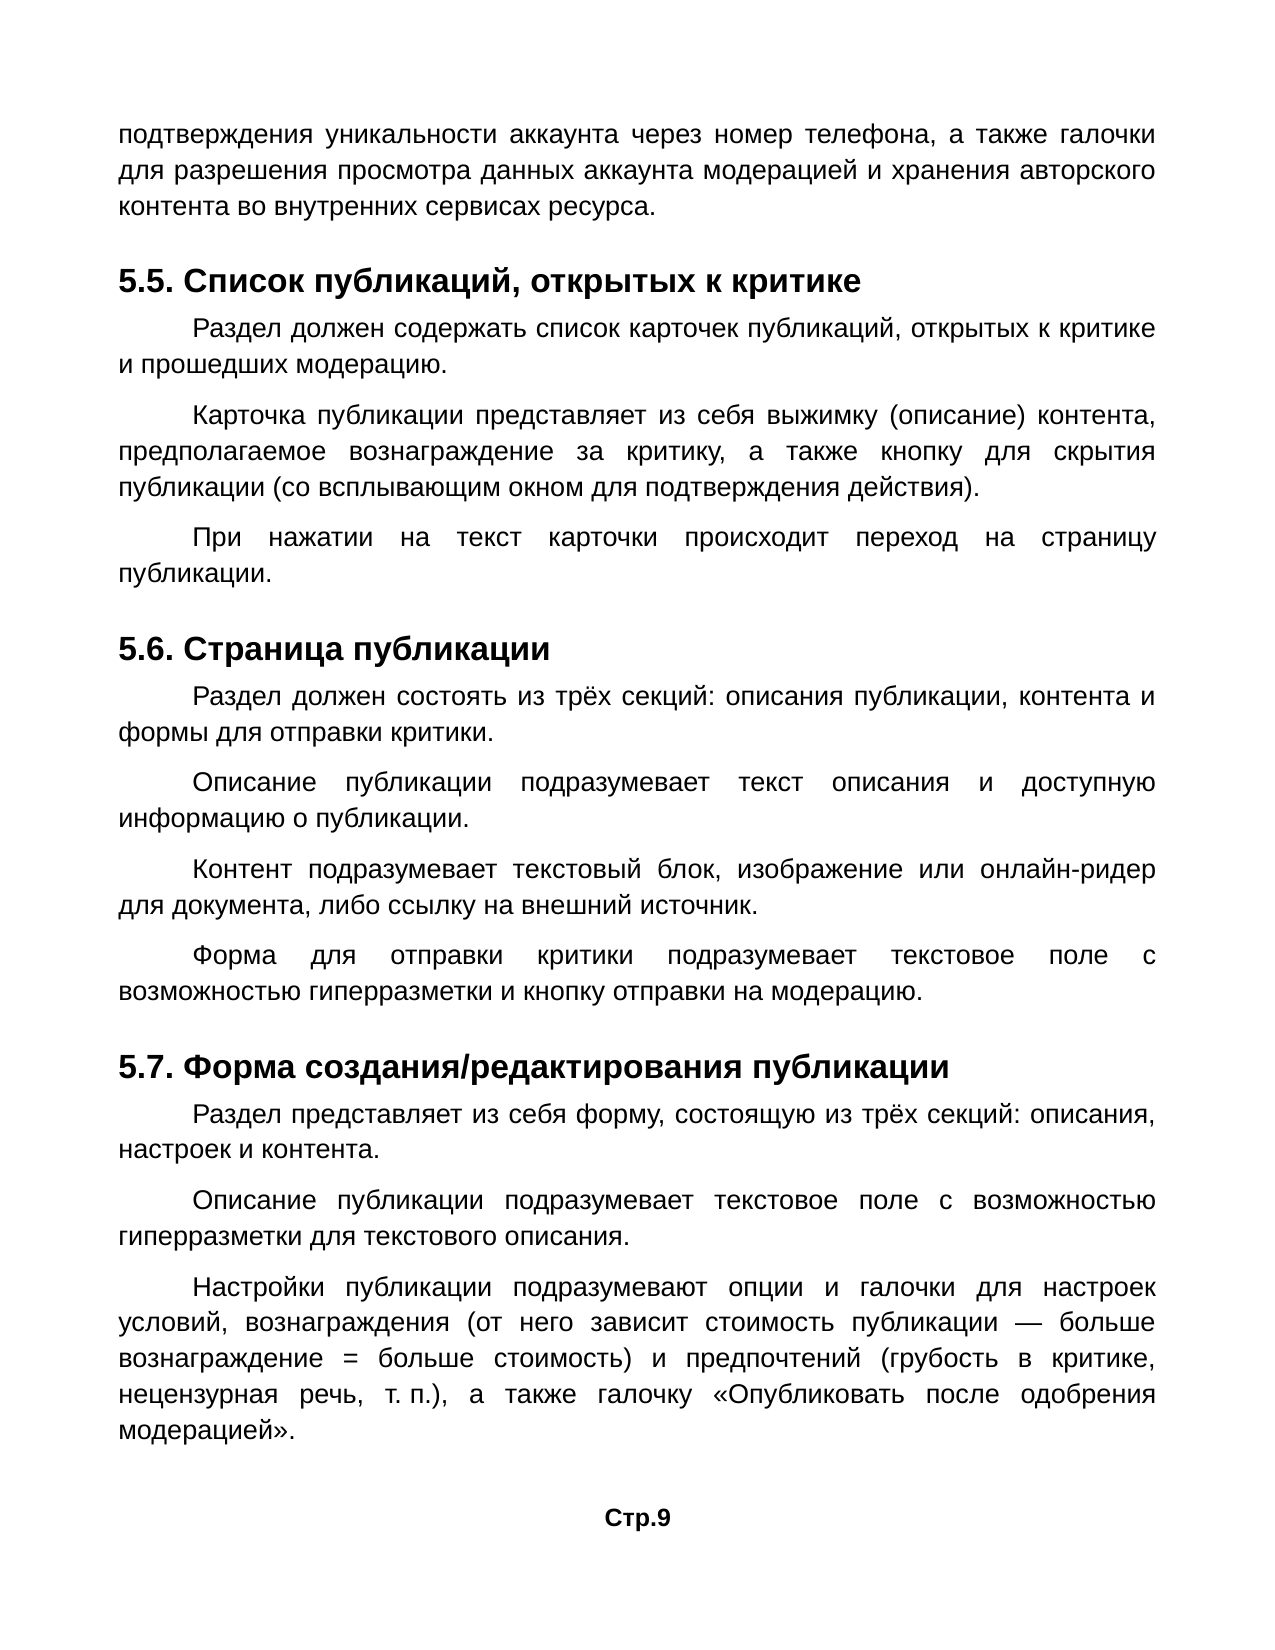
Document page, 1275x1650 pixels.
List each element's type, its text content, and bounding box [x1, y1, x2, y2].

text Настройки публикации подразумевают опции и галочки для настроек условий, вознаграждения (от него зависит стоимость публикации — больше вознаграждение = больше стоимость) и предпочтений (грубость в критике, нецензурная речь, т. п.), а также галочку «Опубликовать после одобрения модерацией». [118, 1271, 1157, 1446]
text Описание публикации подразумевает текст описания и доступную информацию о публикации. [118, 766, 1157, 833]
text подтверждения уникальности аккаунта через номер телефона, а также галочки для разрешения просмотра данных аккаунта модерацией и хранения авторского контента во внутренних сервисах ресурса. [118, 118, 1157, 221]
subtitle 5.5. Список публикаций, открытых к критике [118, 261, 1157, 300]
text Карточка публикации представляет из себя выжимку (описание) контента, предполагаемое вознаграждение за критику, а также кнопку для скрытия публикации (со всплывающим окном для подтверждения действия). [118, 399, 1157, 502]
text Раздел должен состоять из трёх секций: описания публикации, контента и формы для отправки критики. [118, 680, 1157, 747]
text При нажатии на текст карточки происходит переход на страницу публикации. [118, 521, 1157, 588]
text Раздел должен содержать список карточек публикаций, открытых к критике и прошедших модерацию. [118, 312, 1157, 380]
text Раздел представляет из себя форму, состоящую из трёх секций: описания, настроек и контента. [118, 1098, 1157, 1165]
subtitle 5.6. Страница публикации [118, 629, 1157, 667]
text Контент подразумевает текстовый блок, изображение или онлайн-ридер для документа, либо ссылку на внешний источник. [118, 853, 1157, 920]
subtitle 5.7. Форма создания/редактирования публикации [118, 1046, 1157, 1085]
text Описание публикации подразумевает текстовое поле с возможностью гиперразметки для текстового описания. [118, 1184, 1157, 1251]
text Форма для отправки критики подразумевает текстовое поле с возможностью гиперразметки и кнопку отправки на модерацию. [118, 939, 1157, 1006]
